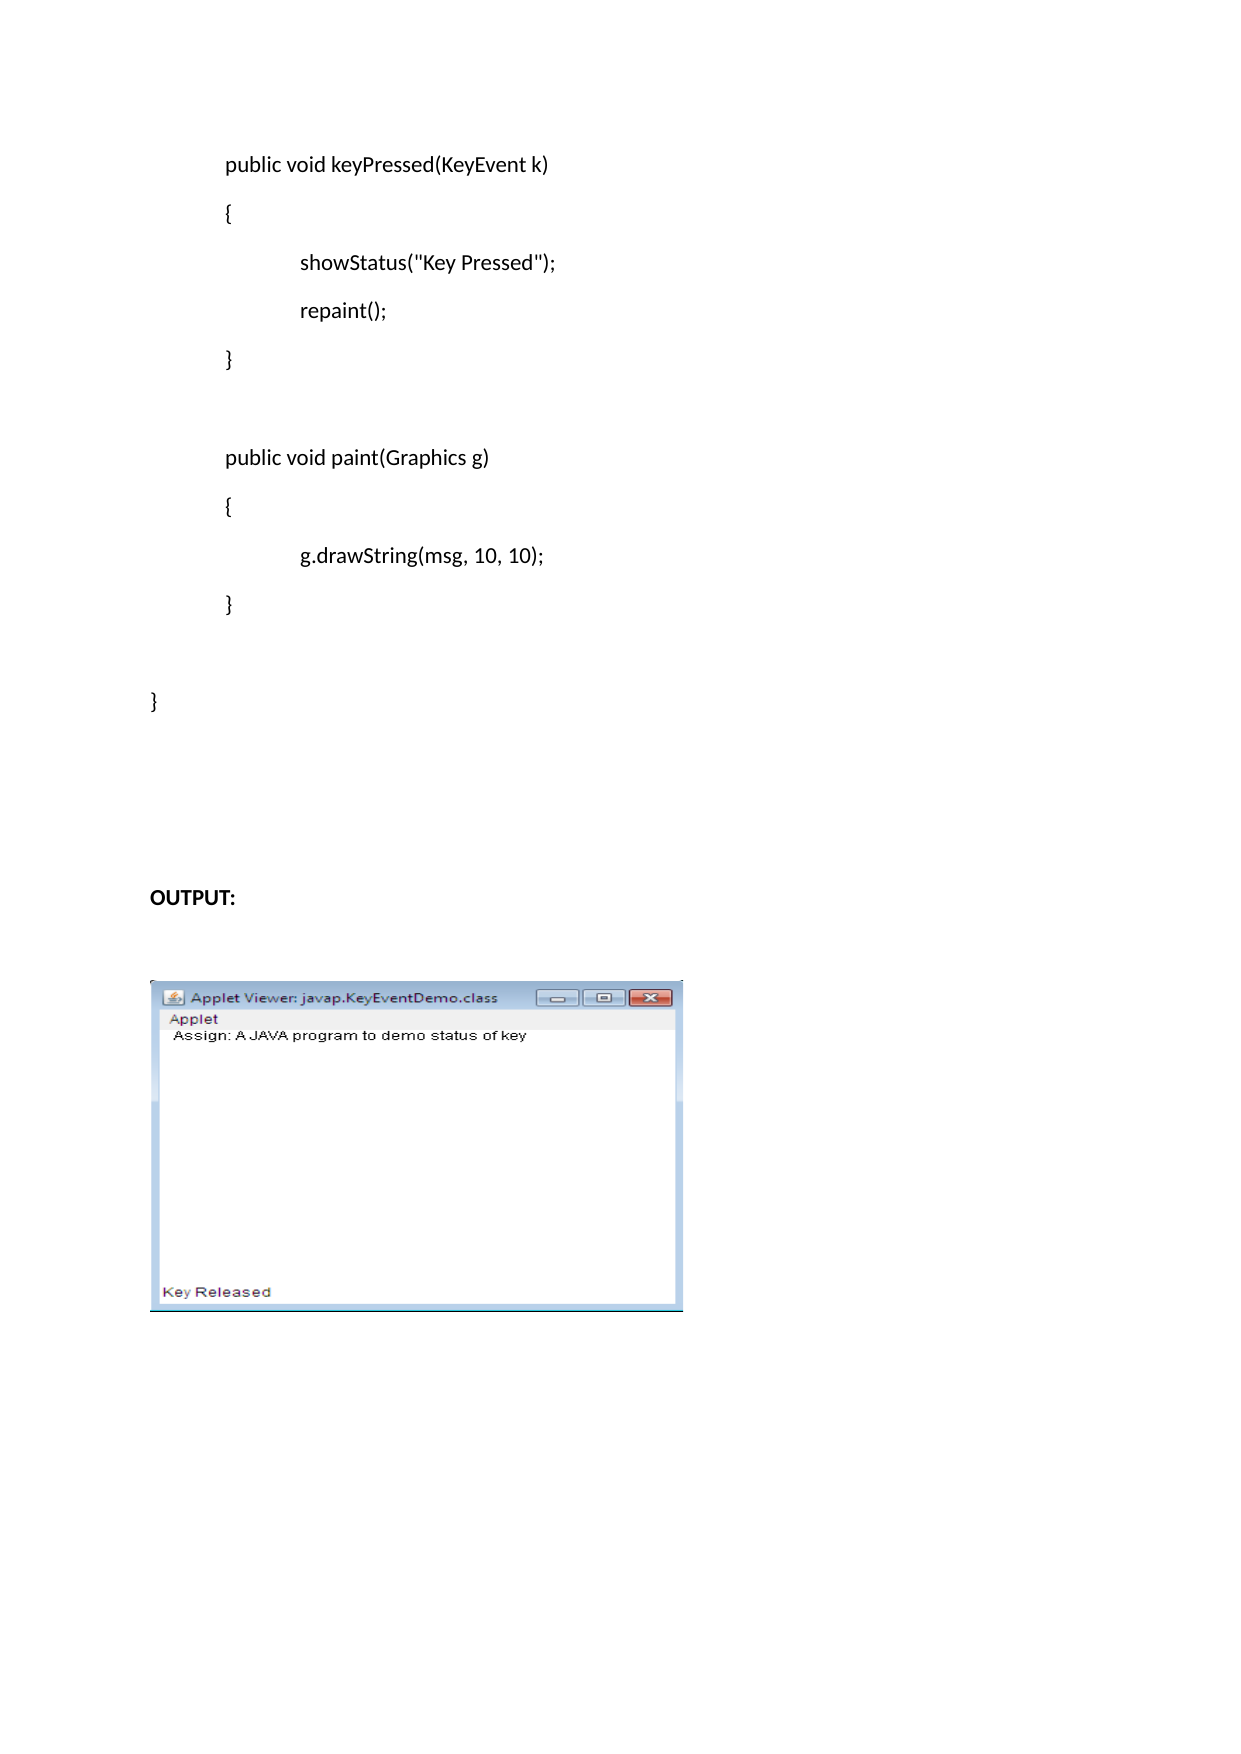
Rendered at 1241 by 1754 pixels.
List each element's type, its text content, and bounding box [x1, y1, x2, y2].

text g.drawString(msg, 10, 10); [150, 541, 1090, 569]
text } [150, 687, 1090, 715]
text { [150, 492, 1090, 520]
text } [150, 590, 1090, 618]
text public void keyPressed(KeyEvent k) [150, 150, 1090, 178]
text public void paint(Graphics g) [150, 443, 1090, 471]
text } [150, 345, 1090, 373]
text showStatus("Key Pressed"); [150, 248, 1090, 276]
text { [150, 199, 1090, 227]
text repaint(); [150, 297, 1090, 324]
text OUTPUT: [150, 883, 1090, 911]
